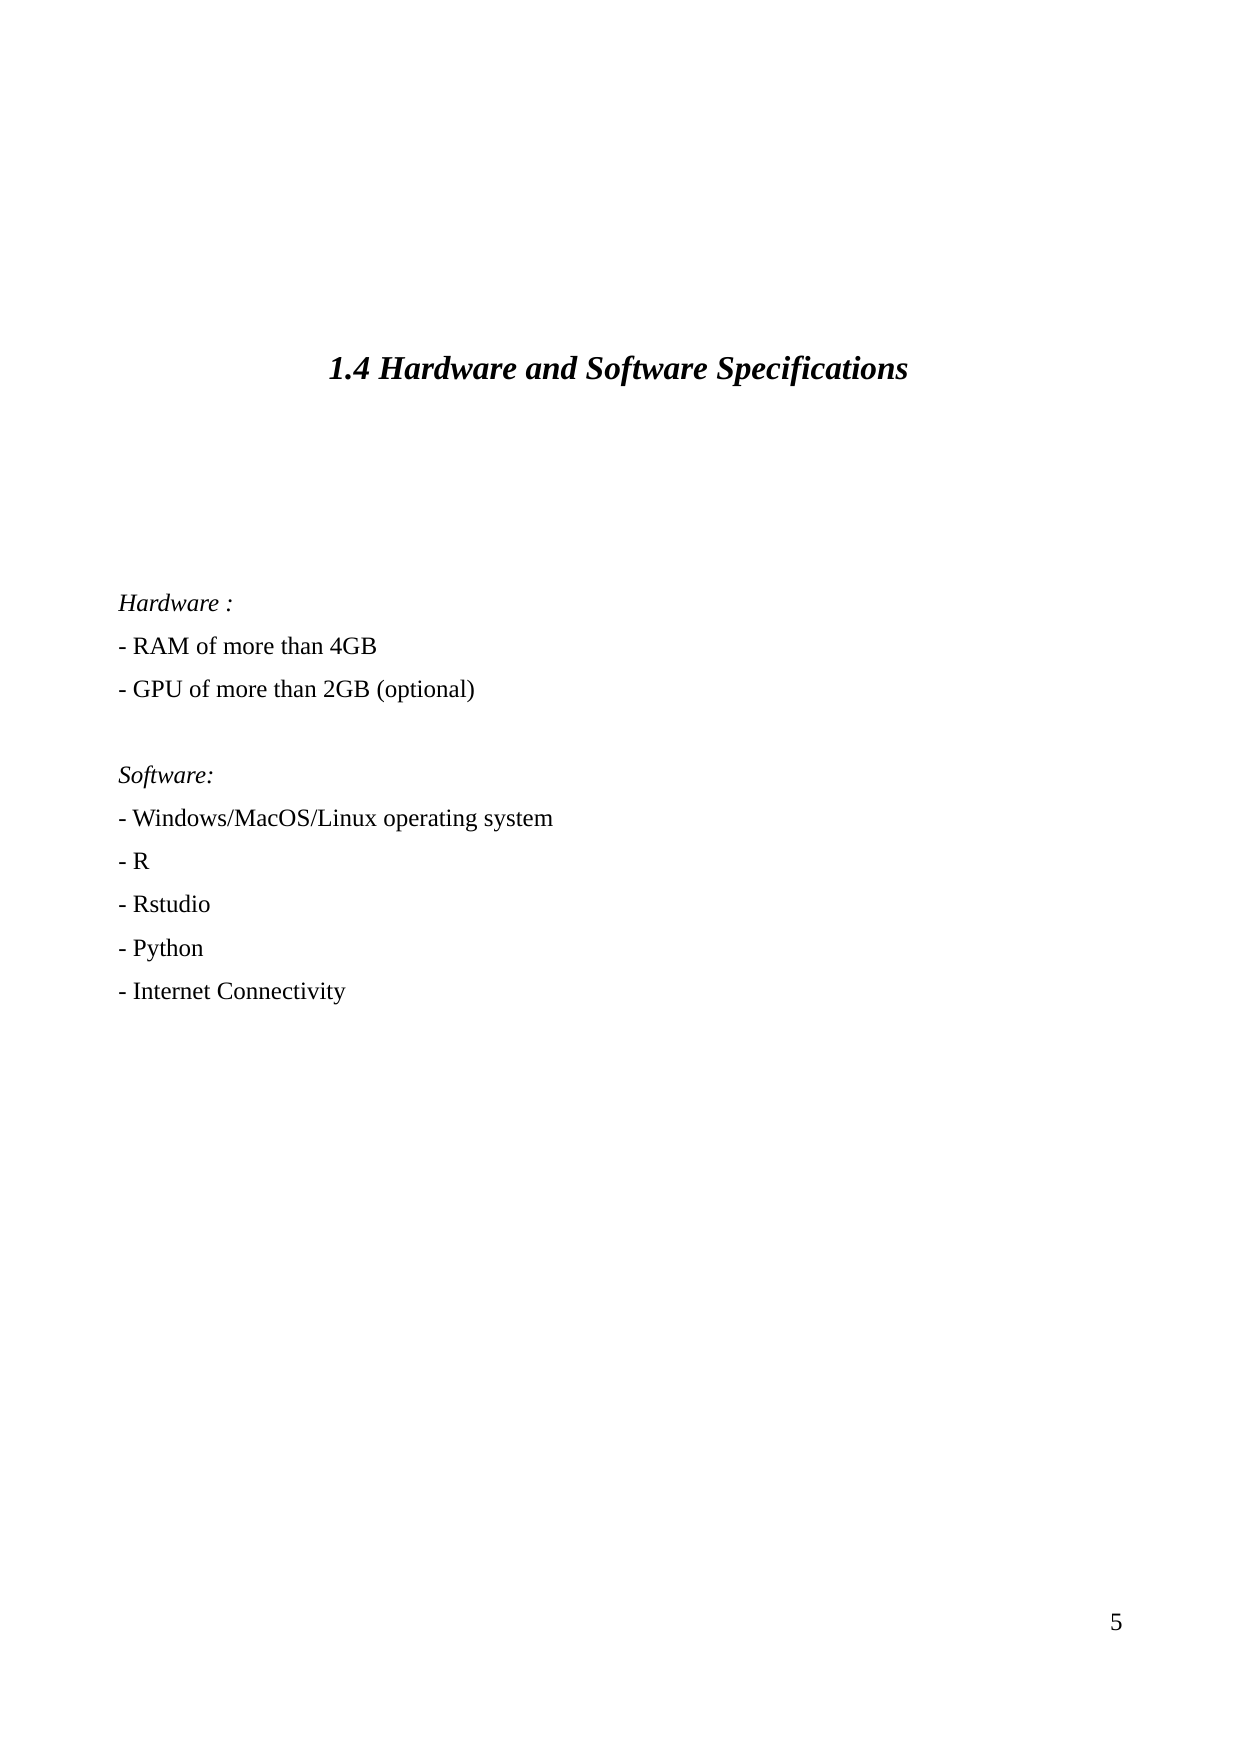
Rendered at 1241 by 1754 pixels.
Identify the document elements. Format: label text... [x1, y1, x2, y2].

text - Rstudio [118, 889, 1122, 918]
text - Windows/MacOS/Linux operating system [118, 803, 1122, 832]
text - GPU of more than 2GB (optional) [118, 674, 1122, 703]
text Hardware : [118, 588, 1122, 616]
text Software: [118, 760, 1122, 789]
text - R [118, 846, 1122, 875]
text 1.4 Hardware and Software Specifications [118, 348, 1122, 386]
text - Internet Connectivity [118, 976, 1122, 1004]
text - RAM of more than 4GB [118, 631, 1122, 659]
text - Python [118, 933, 1122, 961]
